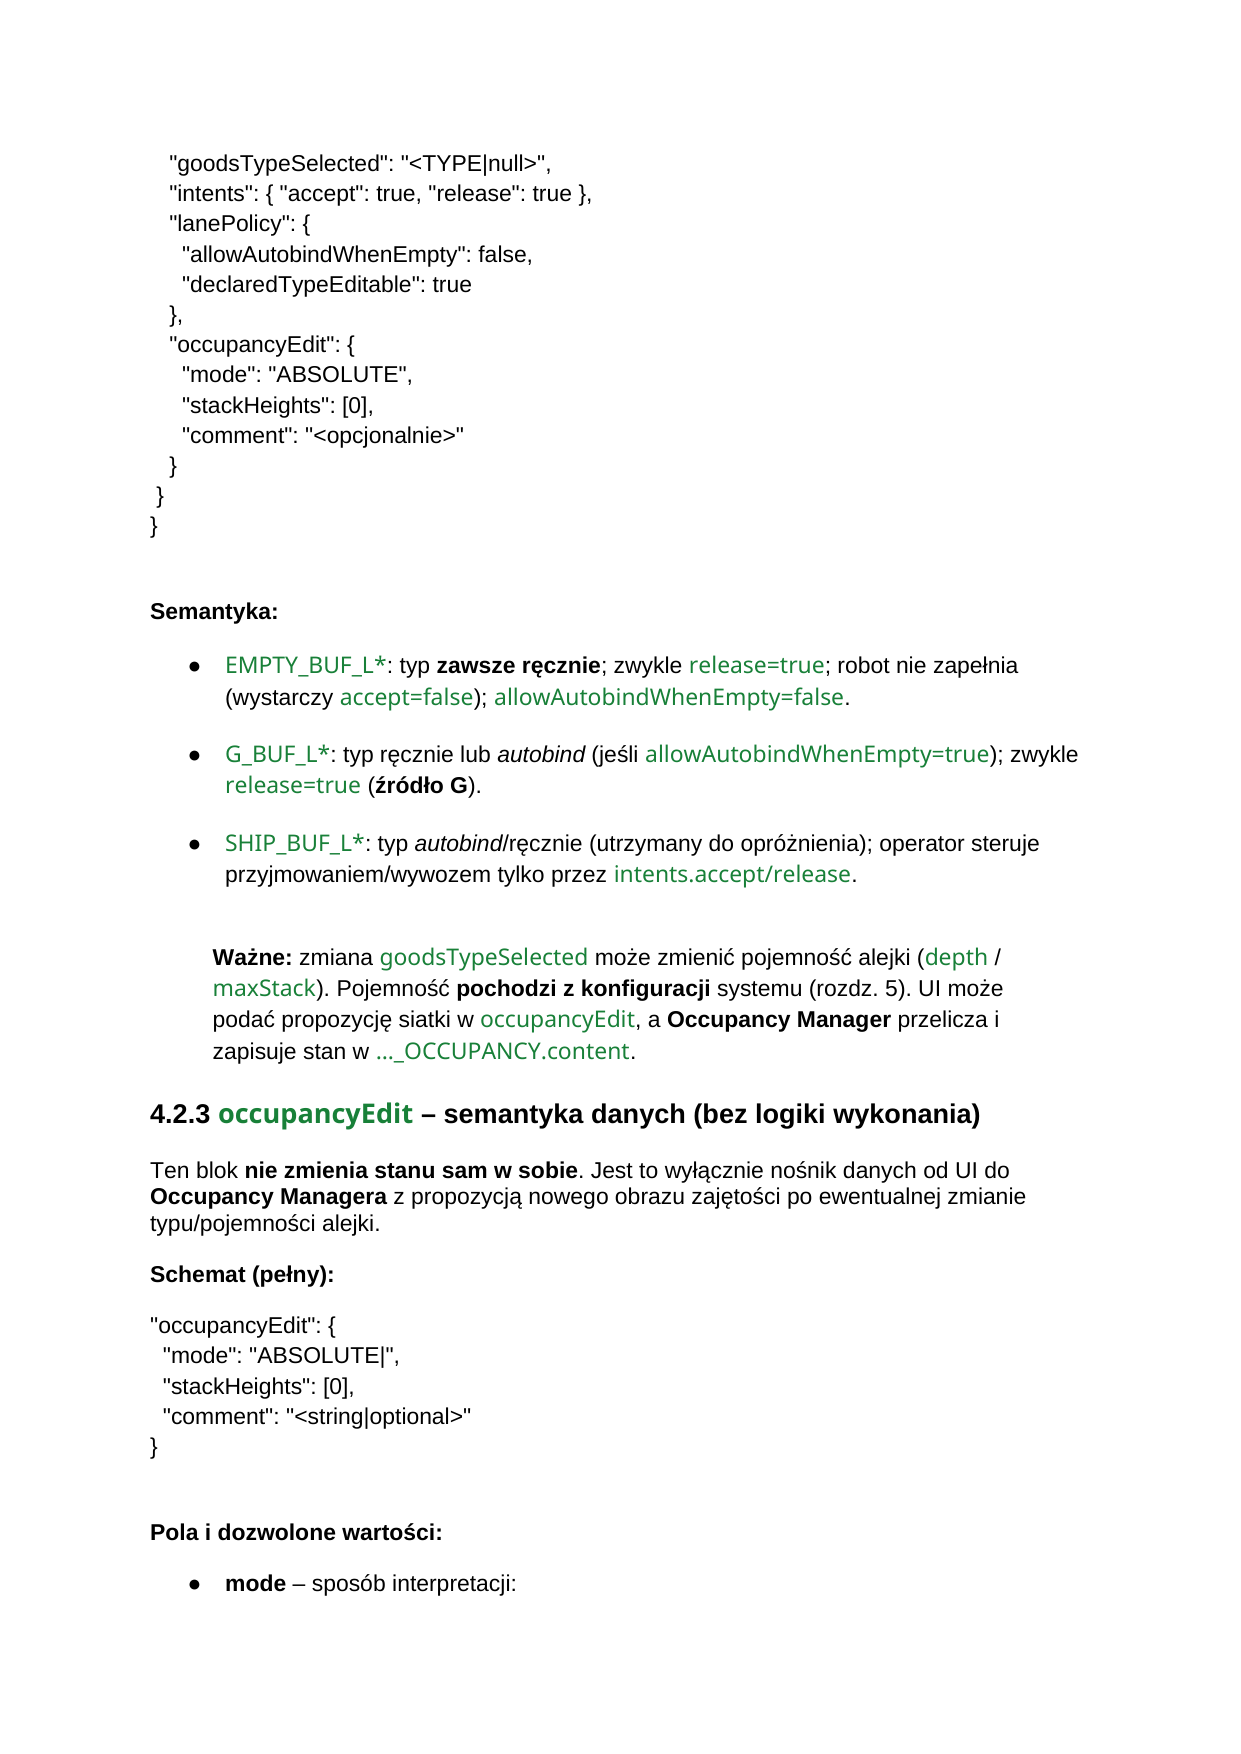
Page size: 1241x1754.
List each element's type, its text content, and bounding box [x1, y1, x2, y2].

text } [150, 1433, 1090, 1459]
text "comment": "<opcjonalnie>" [150, 422, 1090, 448]
text "intents": { "accept": true, "release": true }, [150, 180, 1090, 207]
list SHIP_BUF_L*: typ autobind/ręcznie (utrzymany do opróżnienia); operator steruje przyjmowaniem/wywozem tylko przez intents.accept/release. [187, 827, 1090, 916]
text "comment": "<string|optional>" [150, 1403, 1090, 1429]
text } [150, 482, 1090, 509]
text "lanePolicy": { [150, 210, 1090, 237]
text "stackHeights": [0], [150, 1373, 1090, 1399]
text "goodsTypeSelected": "<TYPE|null>", [150, 150, 1090, 176]
text Pola i dozwolone wartości: [150, 1518, 1090, 1545]
list G_BUF_L*: typ ręcznie lub autobind (jeśli allowAutobindWhenEmpty=true); zwykle release=true (źródło G). [187, 738, 1090, 827]
text "occupancyEdit": { [150, 331, 1090, 358]
text "allowAutobindWhenEmpty": false, [150, 241, 1090, 267]
text "mode": "ABSOLUTE", [150, 361, 1090, 388]
text Ten blok nie zmienia stanu sam w sobie. Jest to wyłącznie nośnik danych od UI do Occupancy Managera z propozycją nowego obrazu zajętości po ewentualnej zmianie typu/pojemności alejki. [150, 1157, 1090, 1236]
text }, [150, 301, 1090, 327]
list EMPTY_BUF_L*: typ zawsze ręcznie; zwykle release=true; robot nie zapełnia (wystarczy accept=false); allowAutobindWhenEmpty=false. [187, 649, 1090, 738]
subtitle 4.2.3 occupancyEdit – semantyka danych (bez logiki wykonania) [150, 1095, 1090, 1132]
text "mode": "ABSOLUTE|", [150, 1342, 1090, 1369]
text } [150, 512, 1090, 539]
text Schemat (pełny): [150, 1261, 1090, 1287]
text Ważne: zmiana goodsTypeSelected może zmienić pojemność alejki (depth / maxStack). Pojemność pochodzi z konfiguracji systemu (rozdz. 5). UI może podać propozycję siatki w occupancyEdit, a Occupancy Manager przelicza i zapisuje stan w …_OCCUPANCY.content. [212, 941, 1028, 1066]
text } [150, 452, 1090, 478]
text "occupancyEdit": { [150, 1312, 1090, 1339]
text "stackHeights": [0], [150, 392, 1090, 418]
text Semantyka: [150, 598, 1090, 624]
list mode – sposób interpretacji: [187, 1570, 1090, 1596]
text "declaredTypeEditable": true [150, 271, 1090, 297]
